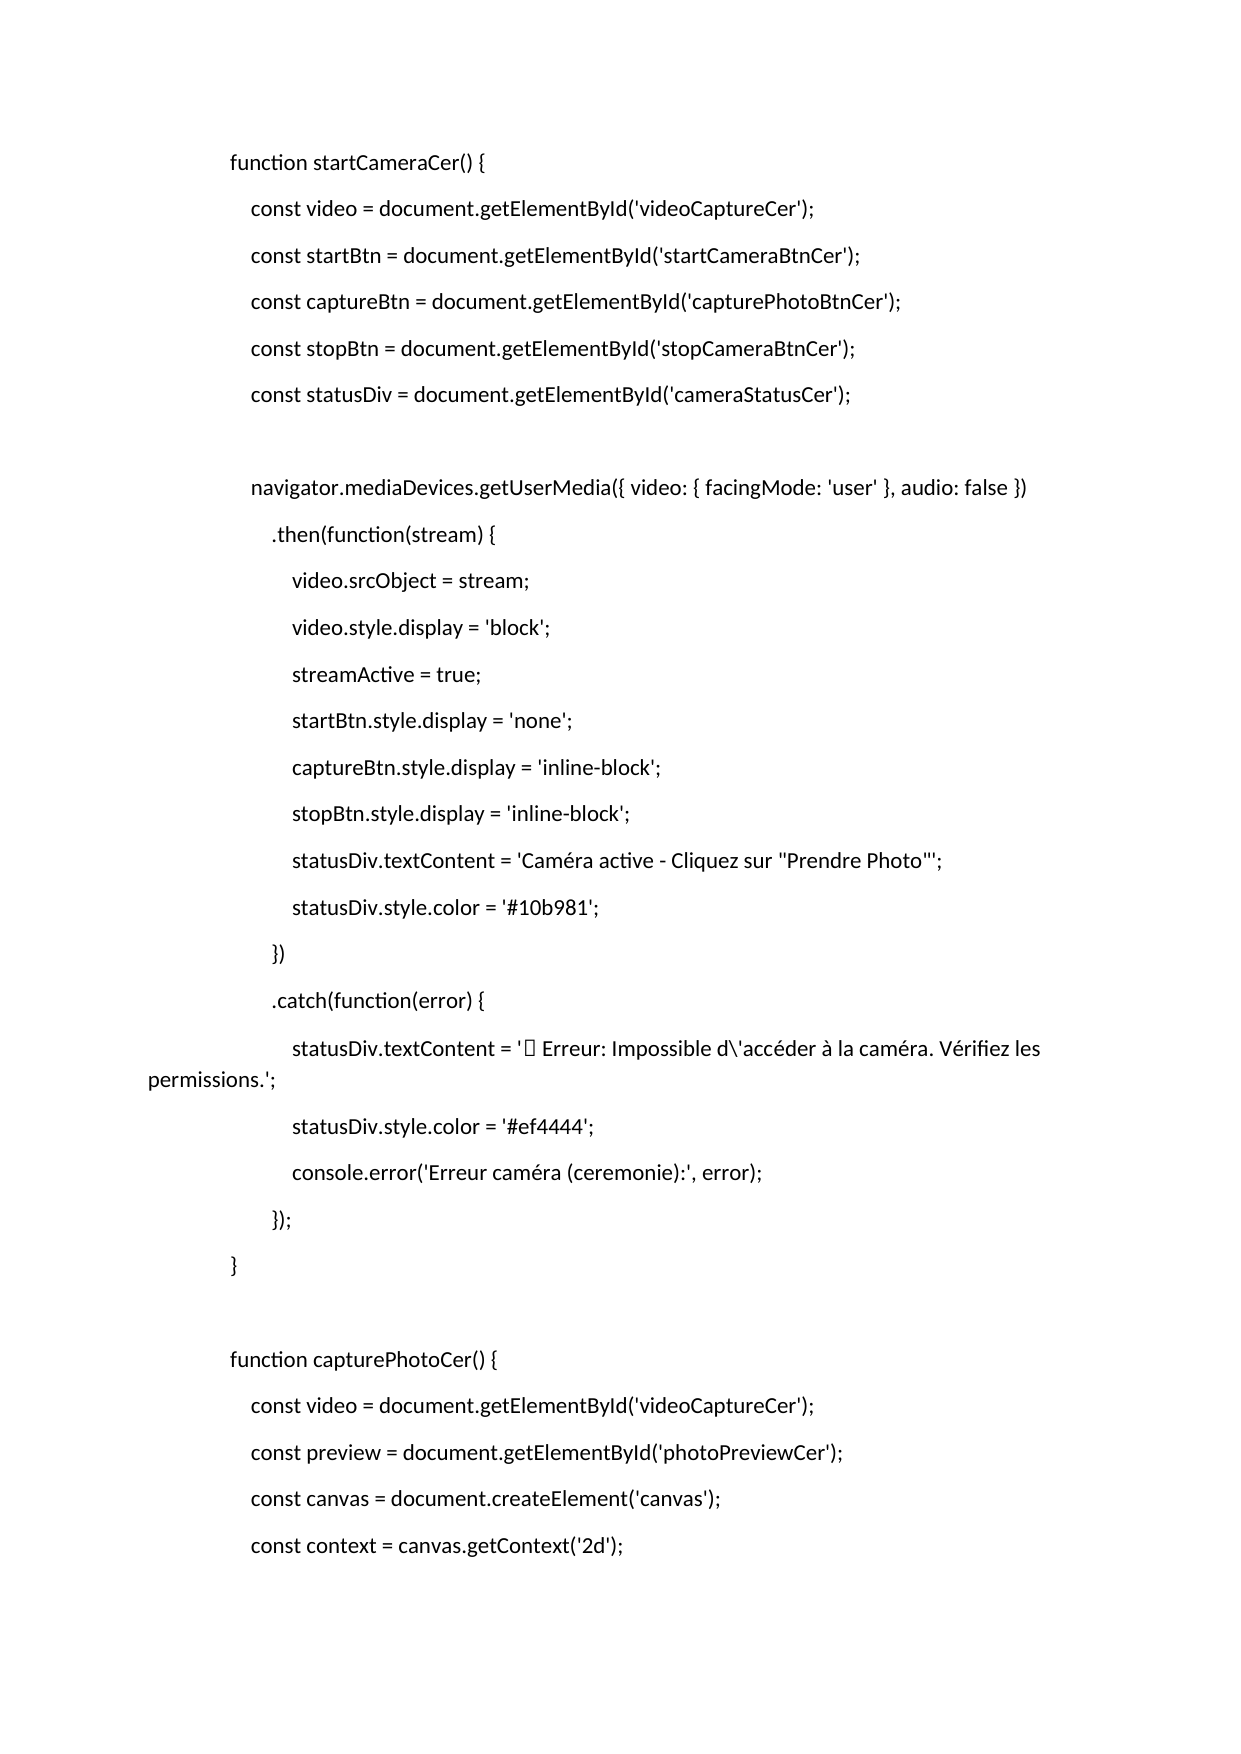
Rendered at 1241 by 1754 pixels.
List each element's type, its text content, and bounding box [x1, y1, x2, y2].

text const context = canvas.getContext('2d'); [148, 1531, 1093, 1559]
text statusDiv.style.color = '#ef4444'; [148, 1112, 1093, 1140]
text video.style.display = 'block'; [148, 613, 1093, 641]
text const canvas = document.createElement('canvas'); [148, 1484, 1093, 1512]
text function capturePhotoCer() { [148, 1345, 1093, 1373]
text function startCameraCer() { [148, 148, 1093, 176]
text const captureBtn = document.getElementById('capturePhotoBtnCer'); [148, 287, 1093, 315]
text video.srcObject = stream; [148, 567, 1093, 595]
text navigator.mediaDevices.getUserMedia({ video: { facingMode: 'user' }, audio: false }) [148, 473, 1093, 502]
text .catch(function(error) { [148, 986, 1093, 1014]
text }) [148, 939, 1093, 967]
text }); [148, 1205, 1093, 1233]
text const statusDiv = document.getElementById('cameraStatusCer'); [148, 380, 1093, 408]
text const video = document.getElementById('videoCaptureCer'); [148, 194, 1093, 222]
text statusDiv.style.color = '#10b981'; [148, 893, 1093, 921]
text } [148, 1252, 1093, 1280]
text captureBtn.style.display = 'inline-block'; [148, 753, 1093, 781]
text stopBtn.style.display = 'inline-block'; [148, 799, 1093, 827]
text statusDiv.textContent = 'Caméra active - Cliquez sur "Prendre Photo"'; [148, 846, 1093, 874]
text const startBtn = document.getElementById('startCameraBtnCer'); [148, 241, 1093, 269]
text .then(function(stream) { [148, 520, 1093, 548]
text streamActive = true; [148, 660, 1093, 688]
text startBtn.style.display = 'none'; [148, 706, 1093, 734]
text const preview = document.getElementById('photoPreviewCer'); [148, 1438, 1093, 1466]
text statusDiv.textContent = '❌ Erreur: Impossible d\'accéder à la caméra. Vérifiez les permissions.'; [148, 1032, 1093, 1093]
text const video = document.getElementById('videoCaptureCer'); [148, 1391, 1093, 1419]
text console.error('Erreur caméra (ceremonie):', error); [148, 1158, 1093, 1187]
text const stopBtn = document.getElementById('stopCameraBtnCer'); [148, 334, 1093, 362]
